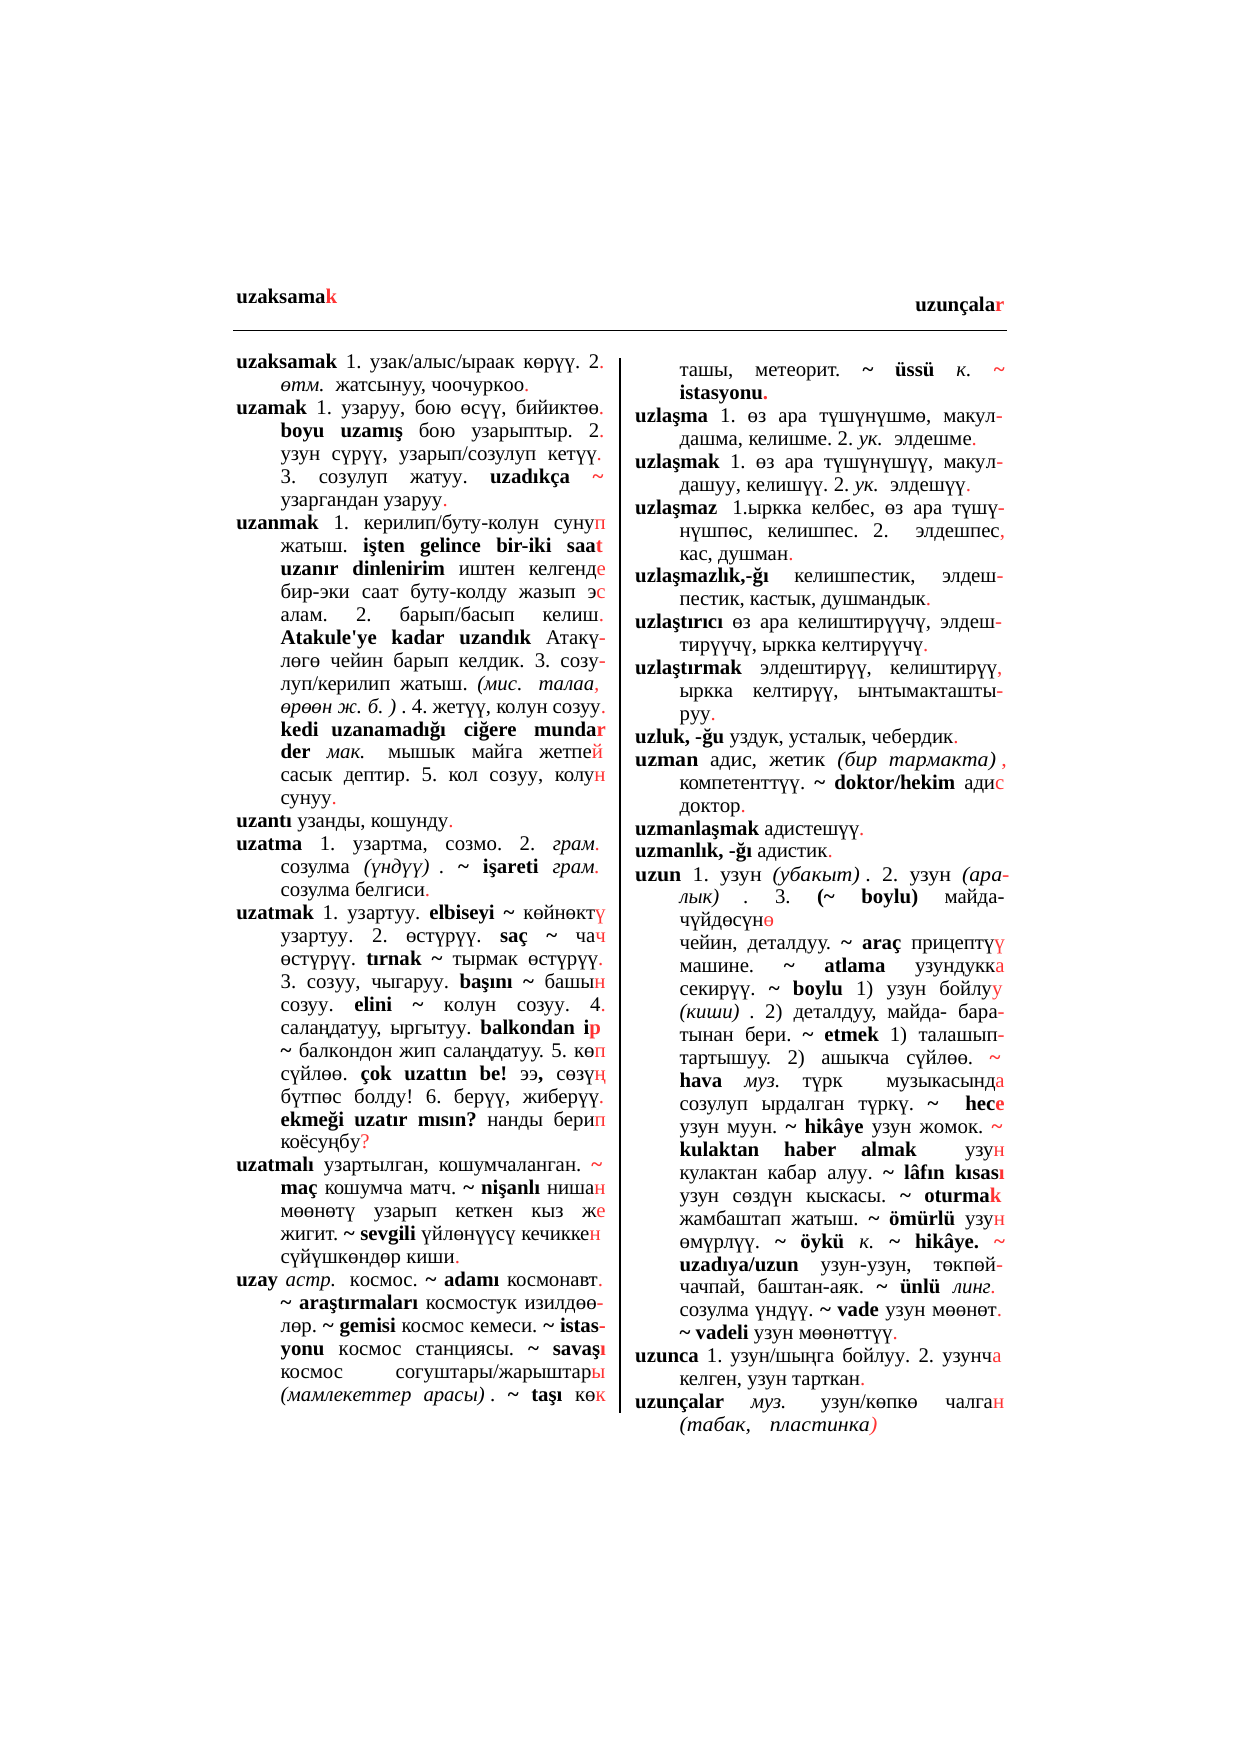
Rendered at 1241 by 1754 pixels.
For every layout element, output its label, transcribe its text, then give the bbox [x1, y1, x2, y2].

text uzantı узанды, кошунду. [236, 809, 606, 832]
text сүйүшкөндөр киши. [280, 1245, 460, 1268]
text узун сүрүү, узарып/созулуп кетүү. [280, 442, 606, 465]
text uzmanlaşmak адистешүү. [635, 817, 1033, 839]
text uzunçalar муз. узун/көпкө чалган [635, 1390, 1065, 1413]
text жамбаштап жатыш. ~ ömürlü узун өмүрлүү. ~ öykü к. ~ hikâye. ~ uzadıya/uzun узун-узун, төкпөй- [679, 1207, 1005, 1276]
text лөр. ~ gemisi космос кемеси. ~ istas- yonu космос станциясы. ~ savaşı космос согуштары/жарыштары [280, 1314, 606, 1383]
text uzaksamak [236, 284, 337, 308]
text сасык дептир. 5. кол созуу, колун сунуу. [280, 763, 606, 809]
text boyu uzamış бою узарыптыр. 2. [280, 419, 606, 442]
text ekmeği uzatır mısın? нанды берип коёсуңбу? [280, 1108, 606, 1153]
text 3. созуу, чыгаруу. başını ~ башын созуу. elini ~ колун созуу. 4. салаңдатуу, ыргытуу. balkondan ip [280, 970, 606, 1039]
text созулма үндүү. ~ vade узун мөөнөт. [679, 1298, 1005, 1321]
text uzatmalı узартылган, кошумчаланган. ~ [236, 1153, 606, 1176]
text (киши) . 2) деталдуу, майда- бара- тынан бери. ~ etmek 1) талашып- тартышуу. 2) ашыкча сүйлөө. ~ [679, 1000, 1005, 1069]
text чейин, деталдуу. ~ araç прицептүү машине. ~ atlama узундукка секирүү. ~ boylu 1) узун бойлуу [679, 931, 1004, 1000]
text руу. [679, 702, 716, 725]
text maç кошумча матч. ~ nişanlı нишан мөөнөтү узарып кеткен кыз же жигит. ~ sevgili үйлөнүүсү кечиккен [280, 1176, 606, 1245]
text uzanmak 1. керилип/буту-колун сунуп жатыш. işten gelince bir-iki saat [236, 511, 606, 557]
text kulaktan haber almak узун кулактан кабар алуу. ~ lâfın kısası узун сөздүн кыскасы. ~ oturmak [679, 1138, 1005, 1207]
text uzlaşma 1. өз ара түшүнүшмө, макул- [635, 404, 1065, 427]
text uzunca 1. узун/шыңга бойлуу. 2. узунча келген, узун тарткан. [635, 1344, 1005, 1390]
text Atakule'ye kadar uzandık Атакү- лөгө чейин барып келдик. 3. созу- луп/керилип жатыш. (мис. талаа, [280, 626, 606, 694]
text ташы, метеорит. ~ üssü к. ~ istasyonu. [679, 358, 1004, 404]
text uzman адис, жетик (бир тармакта) , [635, 748, 1065, 771]
text uzamak 1. узаруу, бою өсүү, бийиктөө. [236, 396, 606, 419]
text 3. созулуп жатуу. uzadıkça ~ [280, 465, 606, 488]
text компетенттүү. ~ doktor/hekim адис доктор. [679, 771, 1004, 817]
text hava муз. түрк музыкасында созулуп ырдалган түркү. ~ hece узун муун. ~ hikâye узун жомок. ~ [679, 1069, 1005, 1138]
text ~ vadeli узун мөөнөттүү. [679, 1321, 900, 1344]
text uzunçalar [915, 292, 1065, 316]
text ~ балкондон жип салаңдатуу. 5. көп сүйлөө. çok uzattın be! ээ, сөзүң бүтпөс болду! 6. берүү, жиберүү. [280, 1039, 606, 1108]
text тирүүчү, ыркка келтирүүчү. [679, 633, 929, 656]
text uzanır dinlenirim иштен келгенде бир-эки саат буту-колду жазып эс алам. 2. барып/басып келиш. [280, 557, 606, 626]
text (мамлекеттер арасы) . ~ taşı көк [280, 1383, 606, 1406]
text uzlaştırmak элдештирүү, келиштирүү, ыркка келтирүү, ынтымакташты- [635, 656, 1005, 702]
text uzlaşmak 1. өз ара түшүнүшүү, макул- дашуу, келишүү. 2. ук. элдешүү. [635, 450, 1004, 496]
text uzmanlık, -ğı адистик. [635, 839, 1033, 863]
text өтм. жатсынуу, чоочуркоо. [280, 373, 533, 396]
text чачпай, баштан-аяк. ~ ünlü линг. [679, 1276, 999, 1298]
text uzun 1. узун (убакыт) . 2. узун (ара- [635, 863, 1033, 886]
text uzatmak 1. узартуу. elbiseyi ~ көйнөктү узартуу. 2. өстүрүү. saç ~ чач өстүрүү. tırnak ~ тырмак өстүрүү. [236, 901, 606, 970]
text uzay астр. космос. ~ adamı космонавт. [236, 1268, 606, 1291]
text (табак, пластинка) [679, 1413, 877, 1436]
text uzlaşmaz 1.ыркка келбес, өз ара түшү- нүшпөс, келишпес. 2. элдешпес, кас, душман. [635, 496, 1005, 564]
text uzaksamak 1. узак/алыс/ыраак көрүү. 2. [236, 349, 606, 373]
text uzatma 1. узартма, созмо. 2. грам. созулма (үндүү) . ~ işareti грам. созулма белгиси. [236, 832, 600, 901]
text дашма, келишме. 2. ук. элдешме. [679, 427, 979, 450]
text uzlaştırıcı өз ара келиштирүүчү, элдеш- [635, 610, 1065, 633]
text uzlaşmazlık,-ğı келишпестик, элдеш- пестик, кастык, душмандык. [635, 564, 1004, 610]
text узаргандан узаруу. [280, 488, 449, 511]
text лык) . 3. (~ boylu) майда-чүйдөсүнө [679, 886, 1004, 931]
text өрөөн ж. б. ) . 4. жетүү, колун созуу. kedi uzanamadığı ciğere mundar der мак. мышык майга жетпей [280, 695, 606, 763]
text uzluk, -ğu уздук, усталык, чебердик. [635, 725, 1065, 748]
text ~ araştırmaları космостук изилдөө- [280, 1291, 606, 1314]
